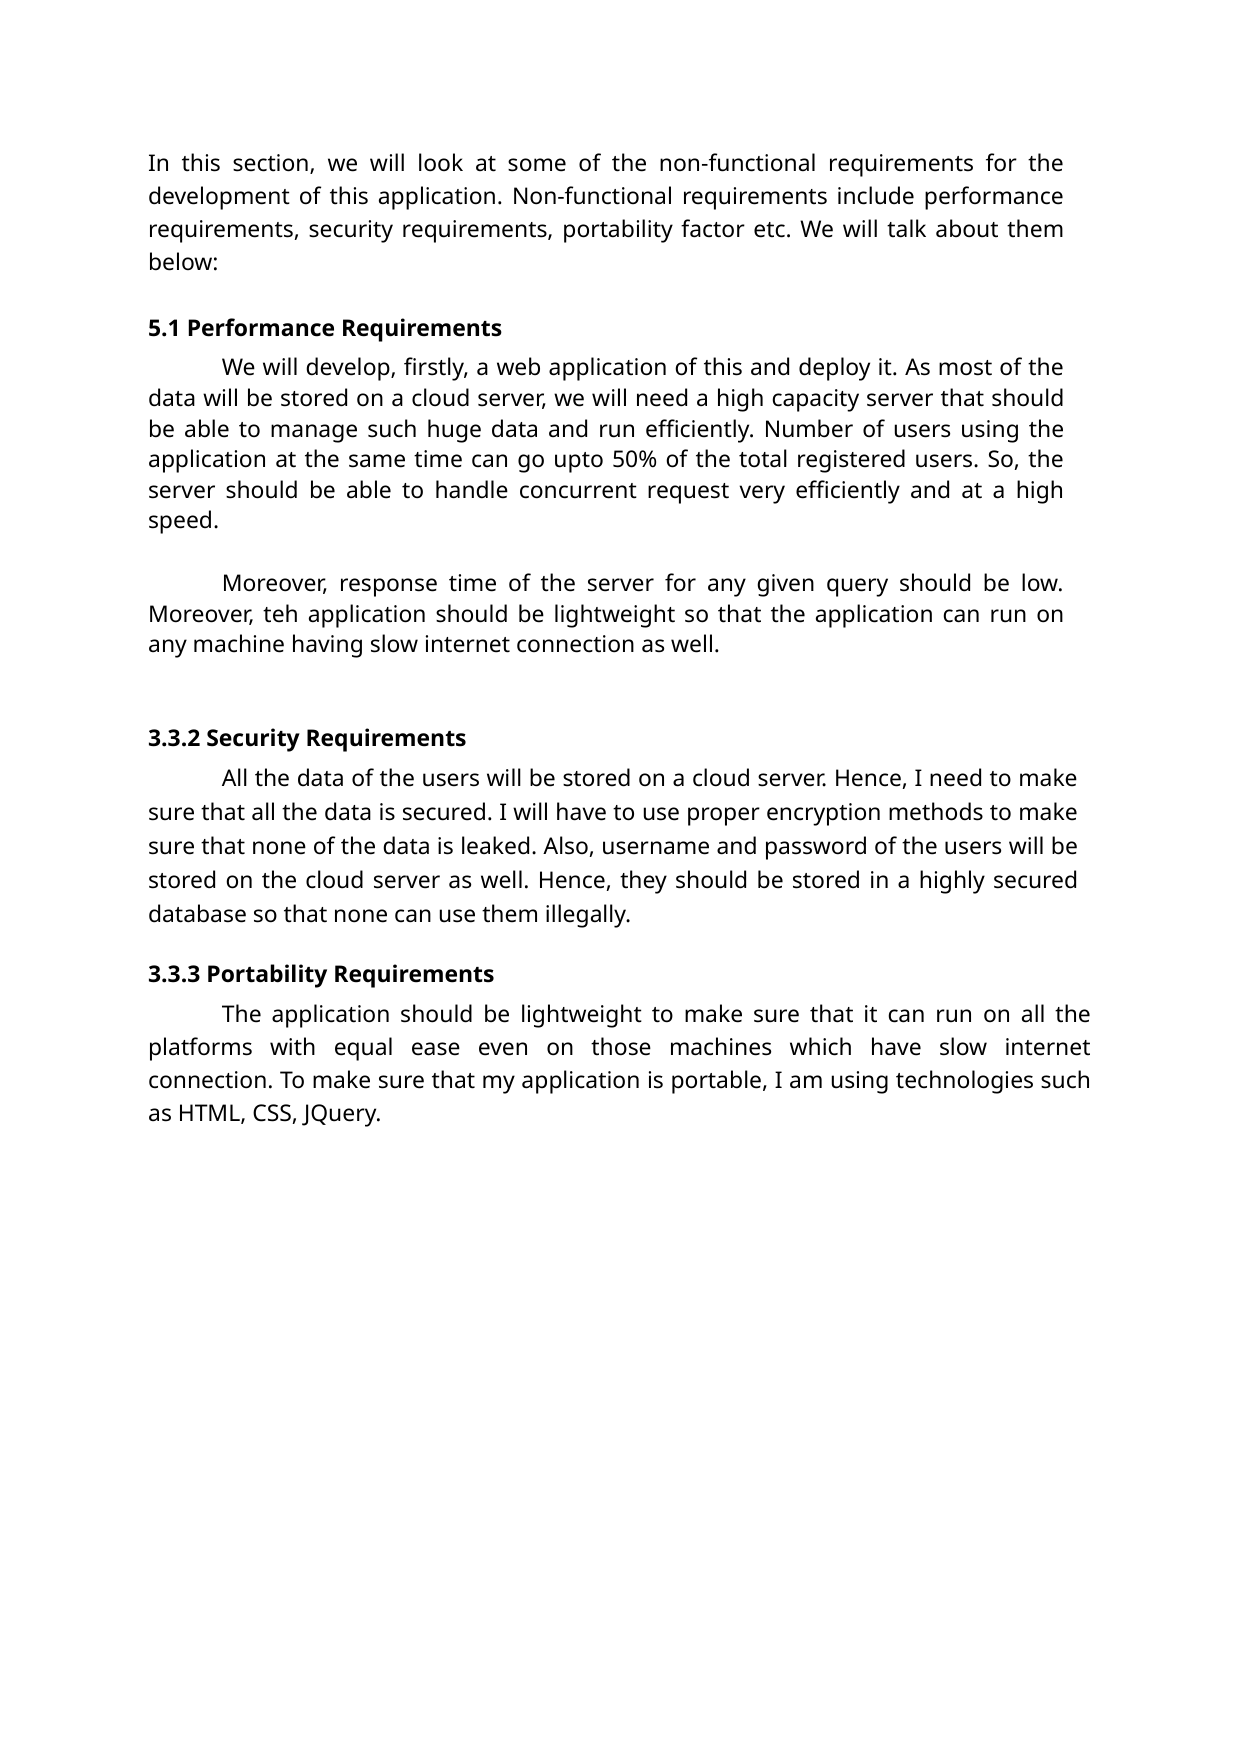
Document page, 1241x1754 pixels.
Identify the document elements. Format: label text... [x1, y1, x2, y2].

text Moreover, response time of the server for any given query should be low. Moreover, teh application should be lightweight so that the application can run on any machine having slow internet connection as well. [148, 567, 1065, 659]
text 5.1 Performance Requirements [148, 311, 1092, 343]
text All the data of the users will be stored on a cloud server. Hence, I need to make sure that all the data is secured. I will have to use proper encryption methods to make sure that none of the data is leaked. Also, username and password of the users will be stored on the cloud server as well. Hence, they should be stored in a highly secured database so that none can use them illegally. [148, 762, 1080, 929]
text In this section, we will look at some of the non-functional requirements for the development of this application. Non-functional requirements include performance requirements, security requirements, portability factor etc. We will talk about them below: [148, 147, 1065, 277]
text 3.3.2 Security Requirements [148, 722, 1092, 753]
text 3.3.3 Portability Requirements [148, 958, 1092, 989]
text The application should be lightweight to make sure that it can run on all the platforms with equal ease even on those machines which have slow internet connection. To make sure that my application is portable, I am using technologies such as HTML, CSS, JQuery. [148, 997, 1092, 1128]
text We will develop, firstly, a web application of this and deploy it. As most of the data will be stored on a cloud server, we will need a high capacity server that should be able to manage such huge data and run efficiently. Number of users using the application at the same time can go upto 50% of the total registered users. So, the server should be able to handle concurrent request very efficiently and at a high speed. [148, 351, 1065, 536]
